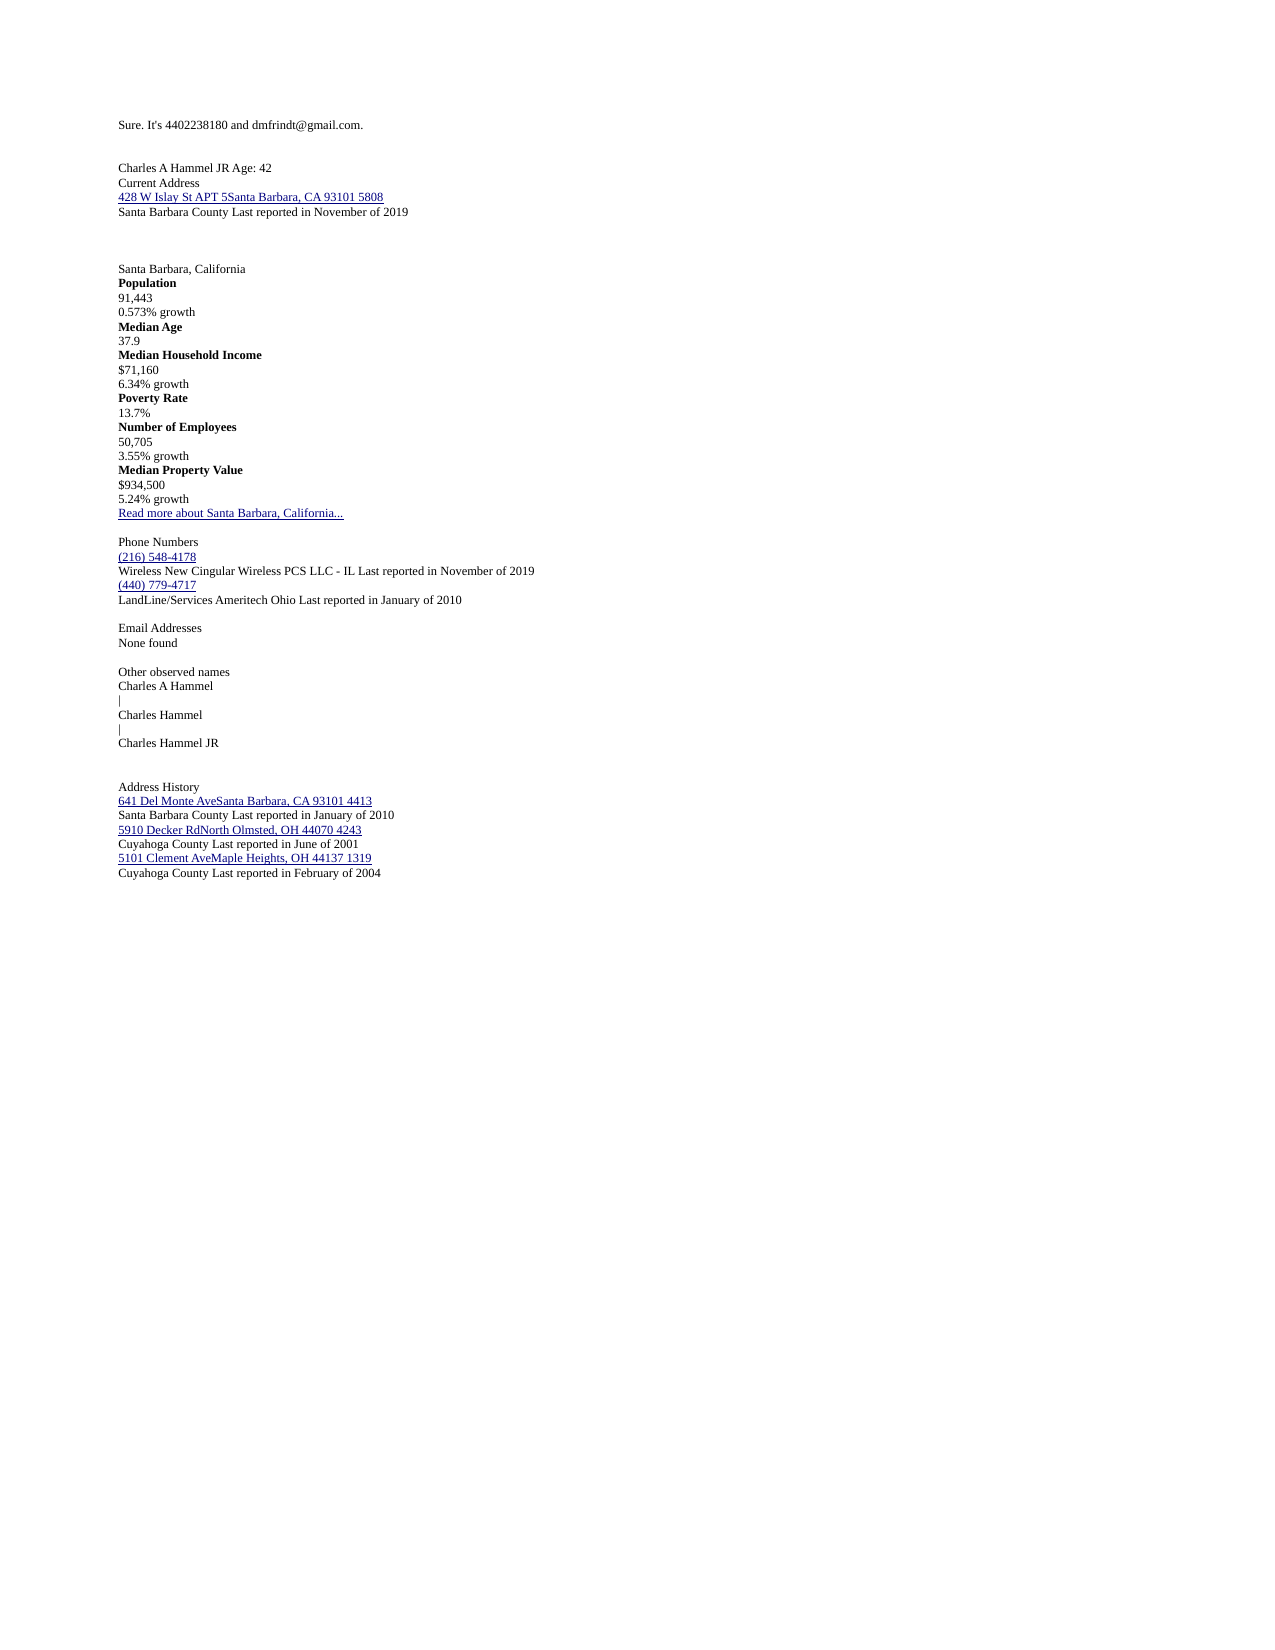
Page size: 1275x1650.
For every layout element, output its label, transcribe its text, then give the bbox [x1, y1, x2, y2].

text Charles Hammel JR [118, 736, 1157, 751]
text Santa Barbara County Last reported in January of 2010 [118, 808, 1157, 822]
text Santa Barbara, California [118, 262, 1157, 276]
text 428 W Islay St APT 5Santa Barbara, CA 93101 5808 [118, 190, 1157, 204]
text (216) 548-4178 [118, 549, 1157, 564]
text Wireless New Cingular Wireless PCS LLC - IL Last reported in November of 2019 [118, 564, 1157, 578]
text Charles A Hammel [118, 679, 1157, 693]
text Median Age 37.9 [118, 319, 1157, 348]
text 641 Del Monte AveSanta Barbara, CA 93101 4413 [118, 794, 1157, 808]
text Email Addresses [118, 621, 1157, 636]
text 5101 Clement AveMaple Heights, OH 44137 1319 [118, 851, 1157, 866]
text Other observed names [118, 664, 1157, 679]
text 5910 Decker RdNorth Olmsted, OH 44070 4243 [118, 822, 1157, 837]
text None found [118, 636, 1157, 650]
text Cuyahoga County Last reported in June of 2001 [118, 837, 1157, 851]
text Santa Barbara County Last reported in November of 2019 [118, 204, 1157, 219]
text Charles Hammel [118, 707, 1157, 722]
text | [118, 693, 1157, 707]
text (440) 779-4717 [118, 578, 1157, 592]
text Poverty Rate 13.7% [118, 391, 1157, 420]
text Cuyahoga County Last reported in February of 2004 [118, 866, 1157, 880]
text Current Address [118, 176, 1157, 190]
text Sure. It's 4402238180 and dmfrindt@gmail.com. [118, 118, 1157, 132]
text Population 91,443 0.573% growth [118, 276, 1157, 319]
text Phone Numbers [118, 535, 1157, 549]
text LandLine/Services Ameritech Ohio Last reported in January of 2010 [118, 592, 1157, 607]
text | [118, 722, 1157, 736]
text Address History [118, 779, 1157, 794]
text Median Household Income $71,160 6.34% growth [118, 348, 1157, 391]
text Read more about Santa Barbara, California... [118, 506, 1157, 521]
text Charles A Hammel JR Age: 42 [118, 161, 1157, 176]
text Median Property Value $934,500 5.24% growth [118, 463, 1157, 506]
text Number of Employees 50,705 3.55% growth [118, 420, 1157, 463]
